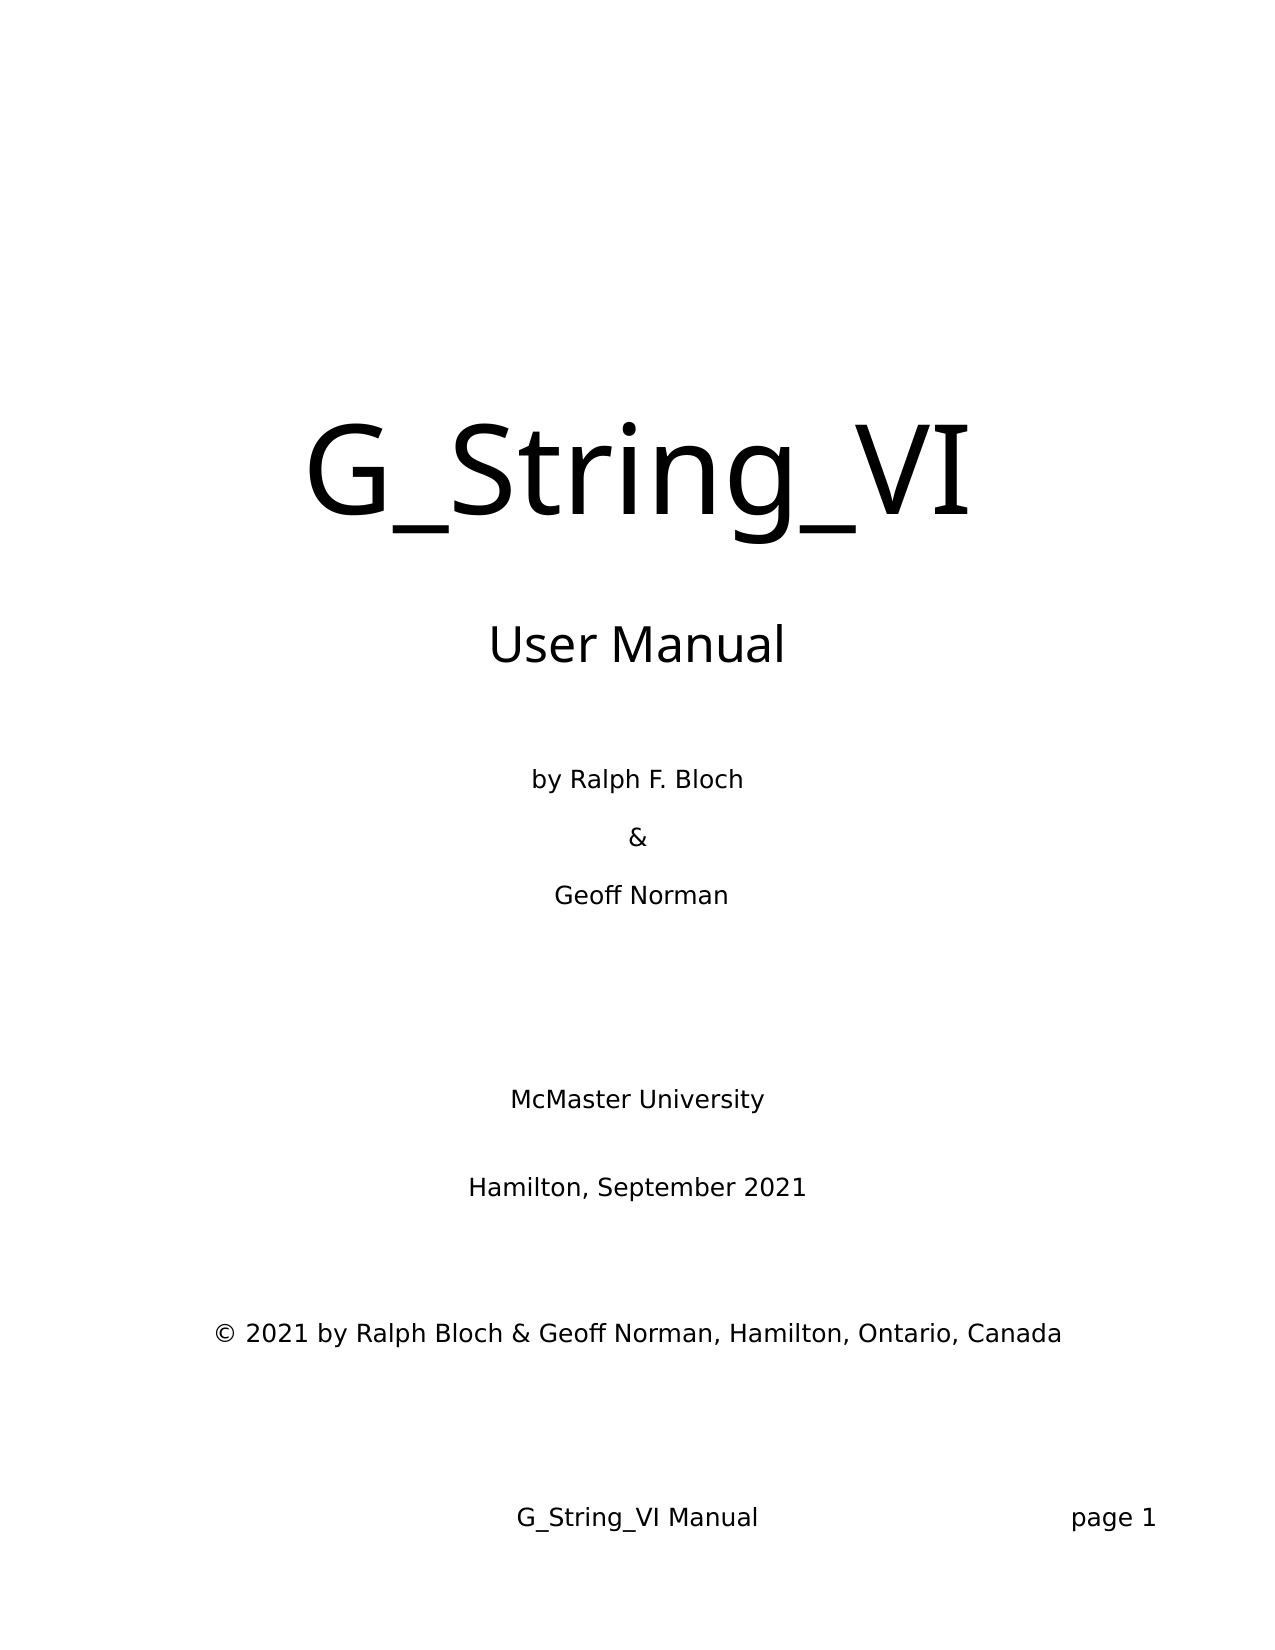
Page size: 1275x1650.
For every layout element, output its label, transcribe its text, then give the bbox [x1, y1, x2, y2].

text G_String_VI [118, 381, 1157, 551]
text Hamilton, September 2021 [118, 1173, 1157, 1202]
text by Ralph F. Bloch [118, 765, 1157, 794]
text Geoff Norman [118, 882, 1157, 911]
text © 2021 by Ralph Bloch & Geoff Norman, Hamilton, Ontario, Canada [118, 1319, 1157, 1348]
text & [118, 823, 1157, 852]
text User Manual [118, 609, 1157, 677]
text McMaster University [118, 1086, 1157, 1115]
